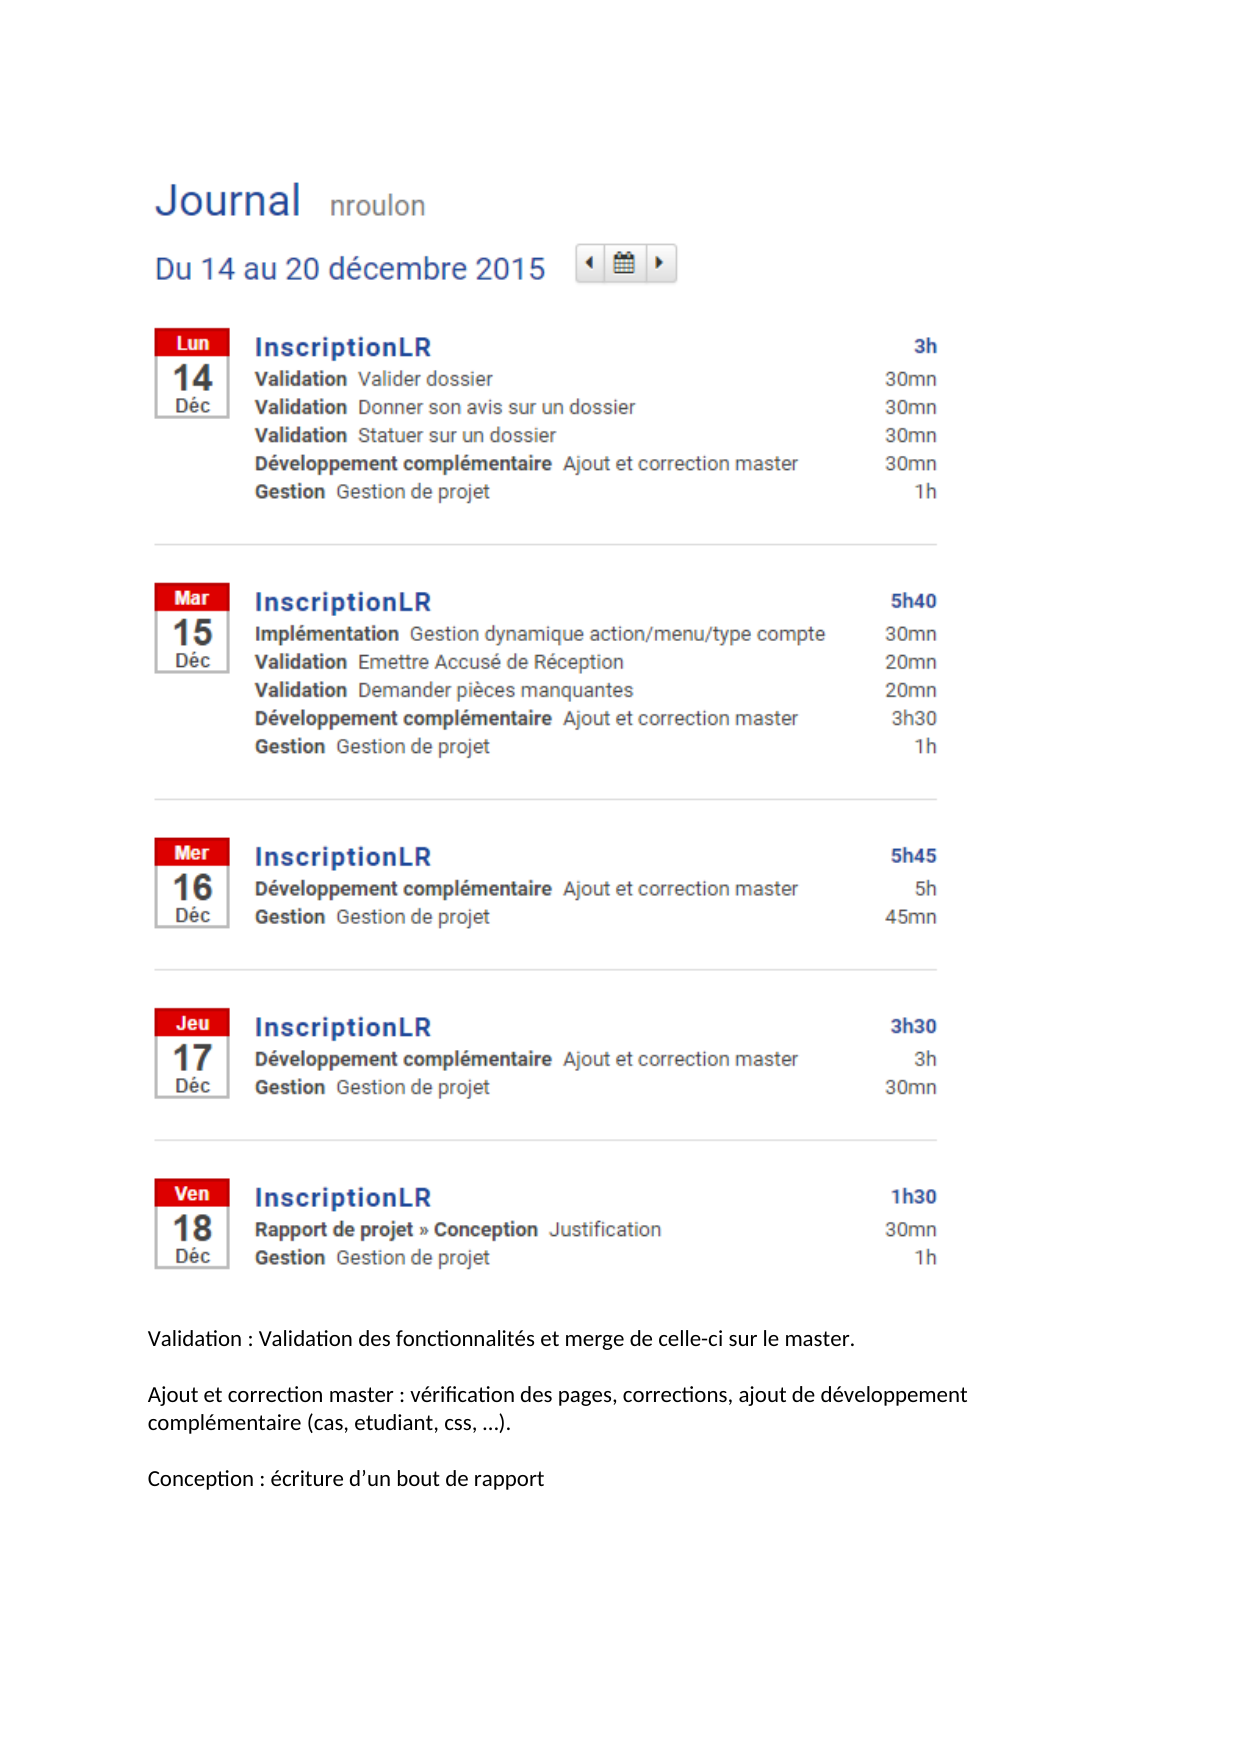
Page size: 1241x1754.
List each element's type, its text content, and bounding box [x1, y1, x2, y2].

text Ajout et correction master : vérification des pages, corrections, ajout de développement complémentaire (cas, etudiant, css, …). [148, 1380, 1093, 1436]
text Conception : écriture d’un bout de rapport [148, 1464, 1093, 1492]
text Validation : Validation des fonctionnalités et merge de celle-ci sur le master. [148, 1324, 1093, 1352]
